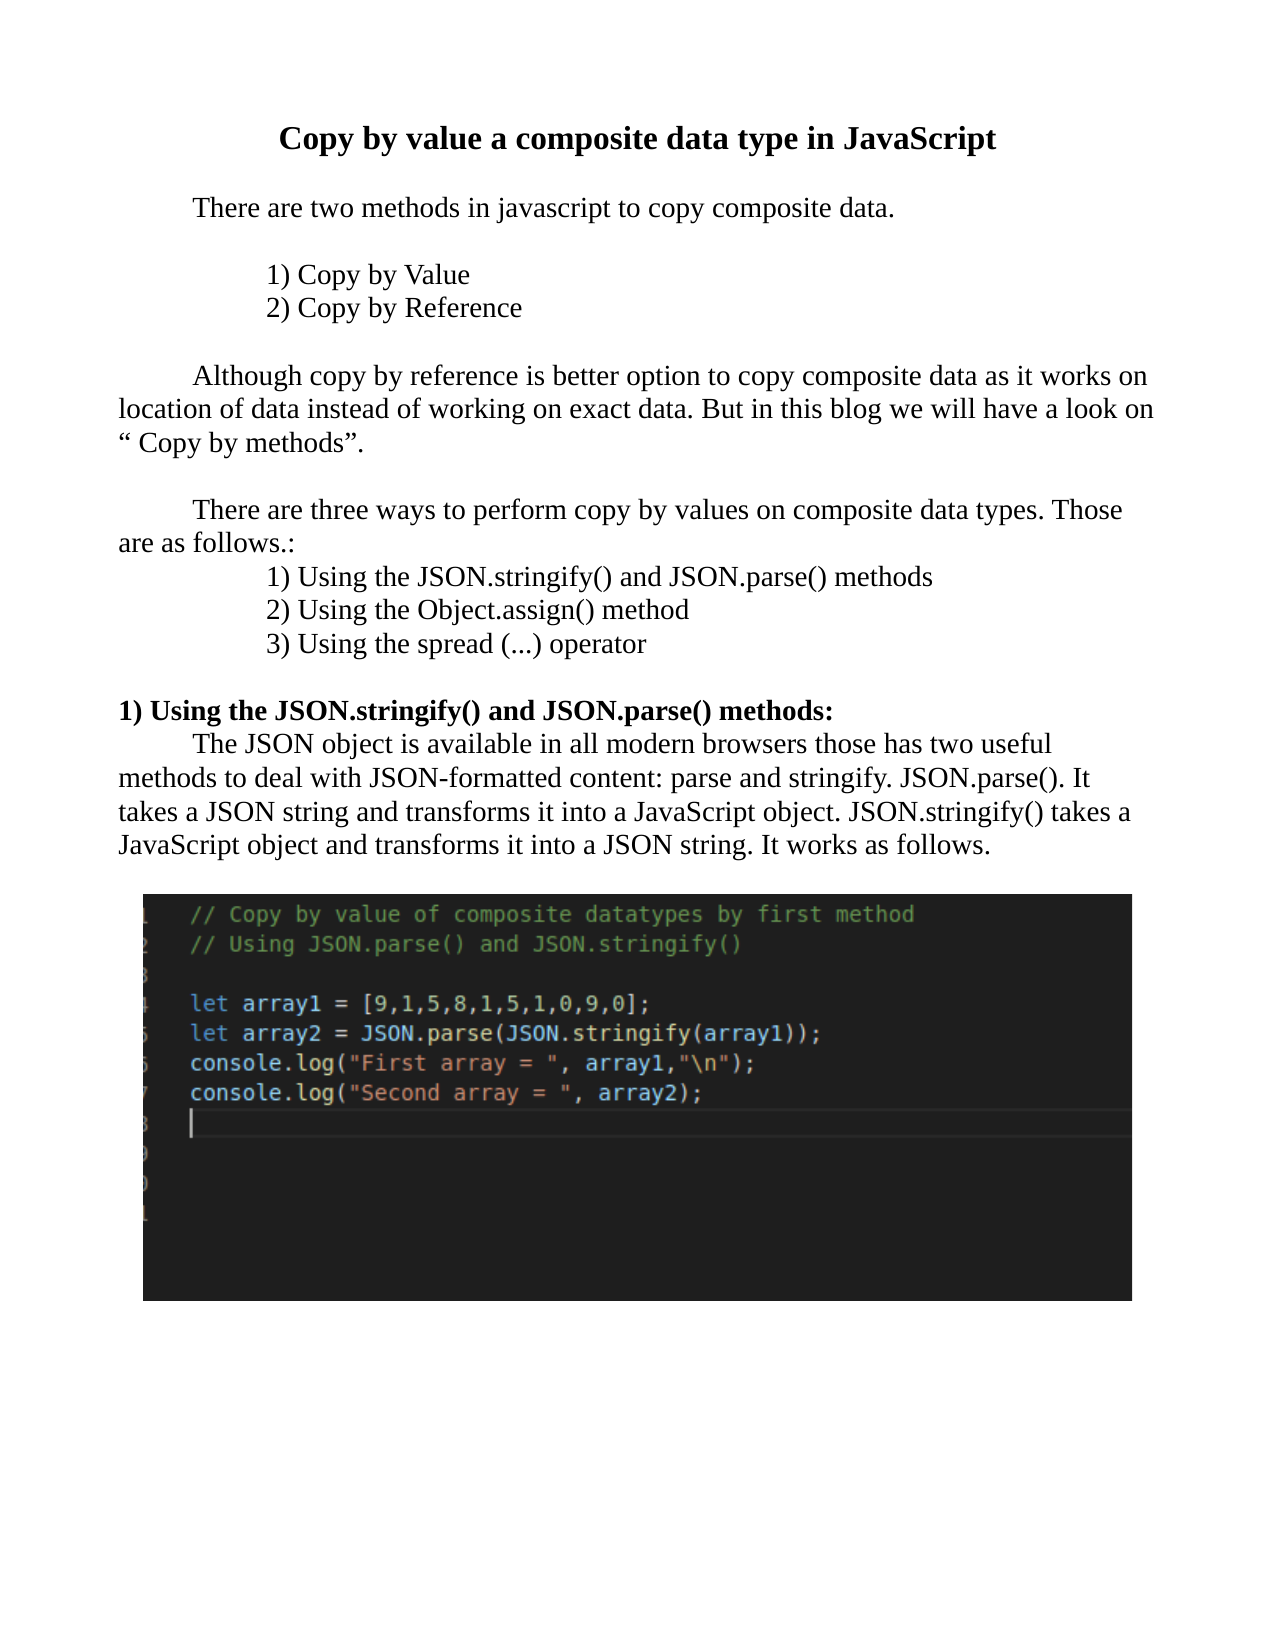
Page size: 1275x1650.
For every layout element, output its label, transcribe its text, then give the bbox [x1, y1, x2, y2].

text 1) Using the JSON.stringify() and JSON.parse() methods: [118, 693, 1157, 727]
text There are three ways to perform copy by values on composite data types. Those are as follows.: [118, 492, 1157, 559]
text 2) Copy by Reference [118, 291, 1157, 324]
text The JSON object is available in all modern browsers those has two useful methods to deal with JSON-formatted content: parse and stringify. JSON.parse(). It takes a JSON string and transforms it into a JavaScript object. JSON.stringify() takes a JavaScript object and transforms it into a JSON string. It works as follows. [118, 727, 1157, 861]
picture [143, 894, 1133, 1301]
text Copy by value a composite data type in JavaScript [118, 118, 1157, 156]
text 3) Using the spread (...) operator [118, 626, 1157, 659]
text Although copy by reference is better option to copy composite data as it works on location of data instead of working on exact data. But in this blog we will have a look on “ Copy by methods”. [118, 358, 1157, 458]
text 1) Copy by Value [118, 257, 1157, 291]
text 2) Using the Object.assign() method [118, 592, 1157, 626]
text There are two methods in javascript to copy composite data. [118, 190, 1157, 223]
text 1) Using the JSON.stringify() and JSON.parse() methods [118, 559, 1157, 592]
